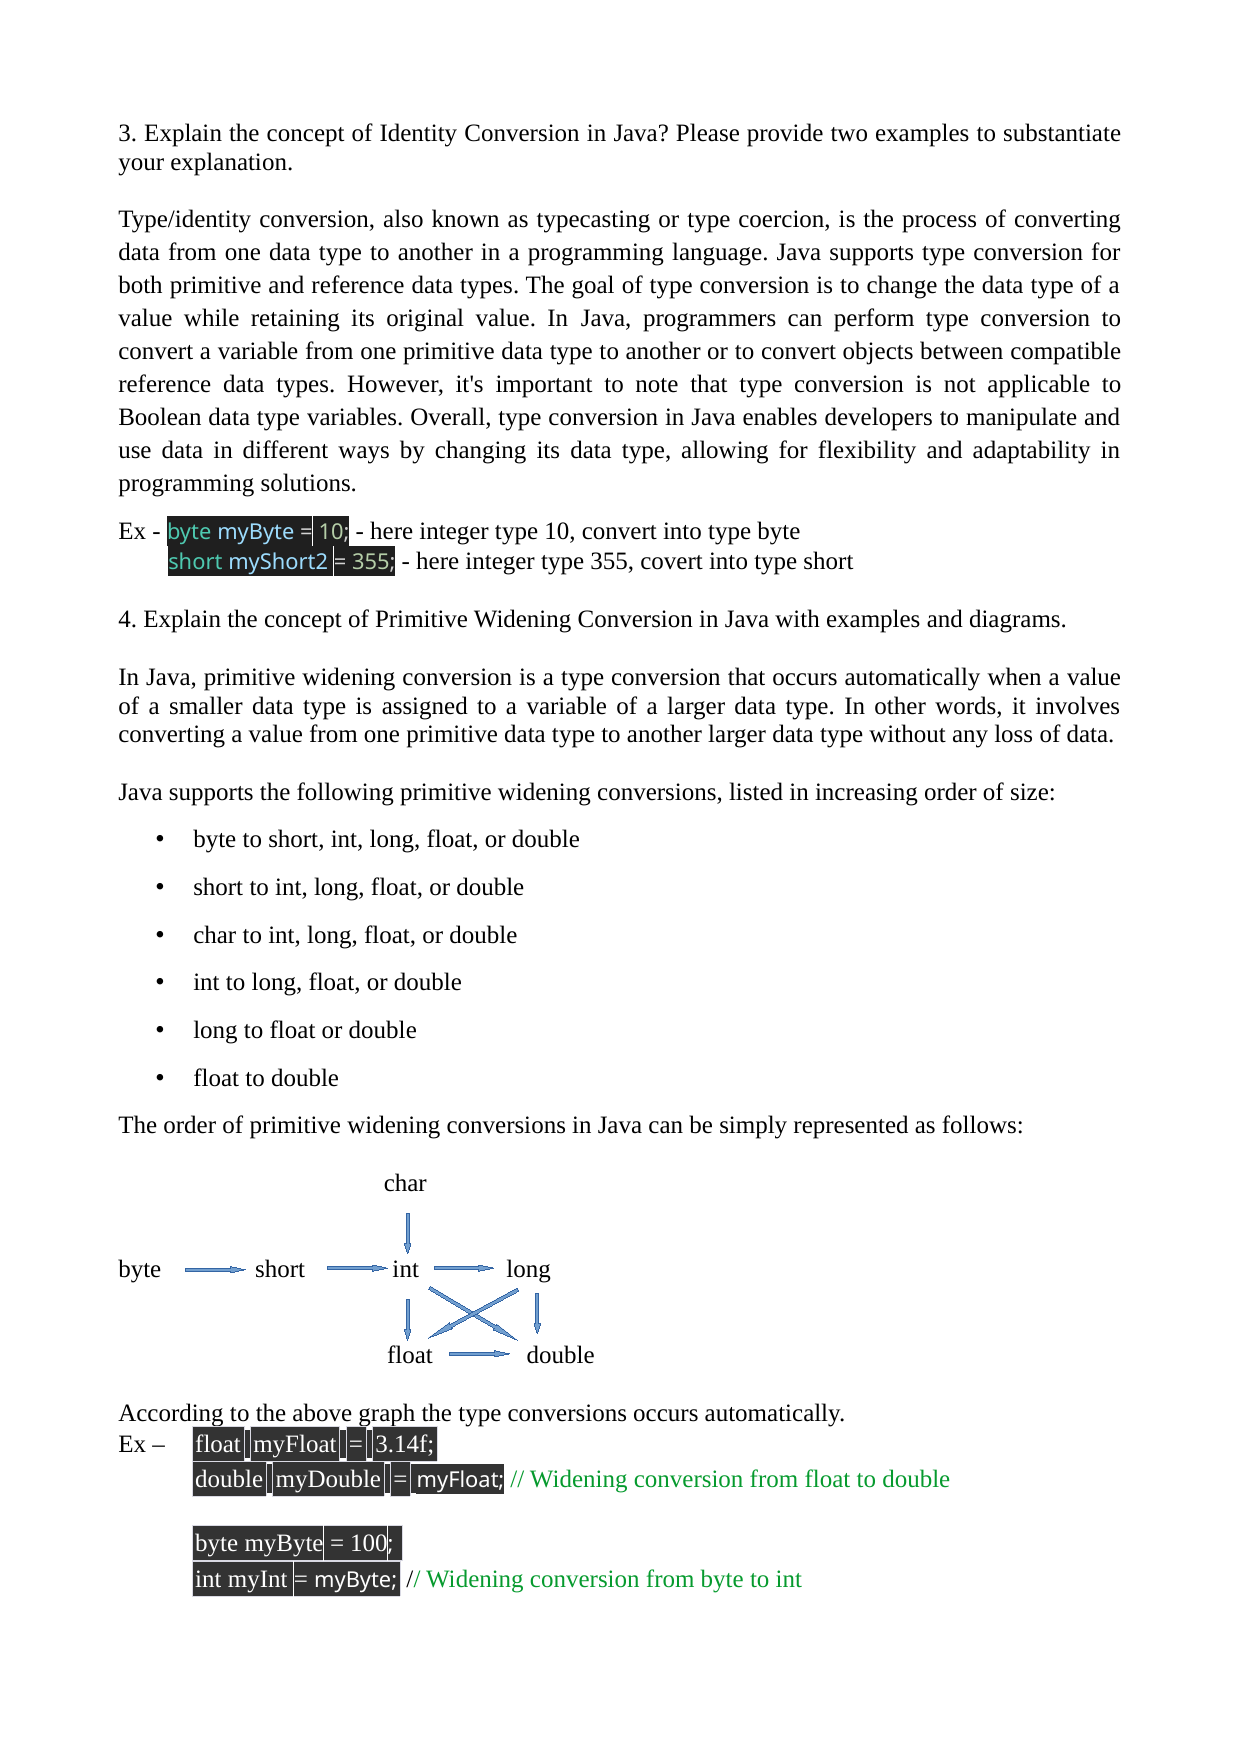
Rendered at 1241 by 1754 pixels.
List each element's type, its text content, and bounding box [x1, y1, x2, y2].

list short to int, long, float, or double [156, 872, 1122, 901]
text float [193, 1427, 244, 1461]
text = [391, 1462, 410, 1496]
text 3. Explain the concept of Identity Conversion in Java? Please provide two examples to substantiate your explanation. [118, 118, 1122, 176]
text = [347, 1427, 366, 1461]
text myDouble [273, 1462, 384, 1496]
text // Widening conversion from byte to int [401, 1561, 1122, 1596]
text short myShort2 = 355; - here integer type 355, covert into type short [118, 546, 1122, 576]
text The order of primitive widening conversions in Java can be simply represented as follows: [118, 1110, 1122, 1139]
text double [193, 1462, 266, 1496]
list byte to short, int, long, float, or double [156, 824, 1122, 853]
text In Java, primitive widening conversion is a type conversion that occurs automatically when a value of a smaller data type is assigned to a variable of a larger data type. In other words, it involves converting a value from one primitive data type to another larger data type without any loss of data. [118, 662, 1122, 748]
text Type/identity conversion, also known as typecasting or type coercion, is the process of converting data from one data type to another in a programming language. Java supports type conversion for both primitive and reference data types. The goal of type conversion is to change the data type of a value while retaining its original value. In Java, programmers can perform type conversion to convert a variable from one primitive data type to another or to convert objects between compatible reference data types. However, it's important to note that type conversion is not applicable to Boolean data type variables. Overall, type conversion in Java enables developers to manipulate and use data in different ways by changing its data type, allowing for flexibility and adaptability in programming solutions. [118, 204, 1122, 497]
text [118, 1561, 192, 1596]
text [438, 1426, 1122, 1461]
text byte myByte = 100; [193, 1526, 402, 1560]
text char [118, 1168, 1122, 1196]
text [403, 1525, 1122, 1561]
text Ex - byte myByte = 10; - here integer type 10, convert into type byte [118, 516, 1122, 546]
list char to int, long, float, or double [156, 920, 1122, 948]
text [118, 1525, 192, 1561]
text 4. Explain the concept of Primitive Widening Conversion in Java with examples and diagrams. [118, 604, 1122, 633]
text 3.14f; [373, 1427, 437, 1461]
text According to the above graph the type conversions occurs automatically. [118, 1398, 1122, 1426]
text Java supports the following primitive widening conversions, listed in increasing order of size: [118, 777, 1122, 806]
text Ex – [118, 1426, 192, 1461]
list int to long, float, or double [156, 967, 1122, 996]
list long to float or double [156, 1015, 1122, 1044]
text myFloat; // Widening conversion from float to double [411, 1461, 1122, 1496]
text int myInt = myByte; [193, 1562, 400, 1596]
text myFloat [251, 1427, 339, 1461]
text byte short int long [118, 1254, 1122, 1283]
list float to double [156, 1063, 1122, 1091]
text [118, 1461, 192, 1496]
text float double [118, 1340, 1122, 1369]
